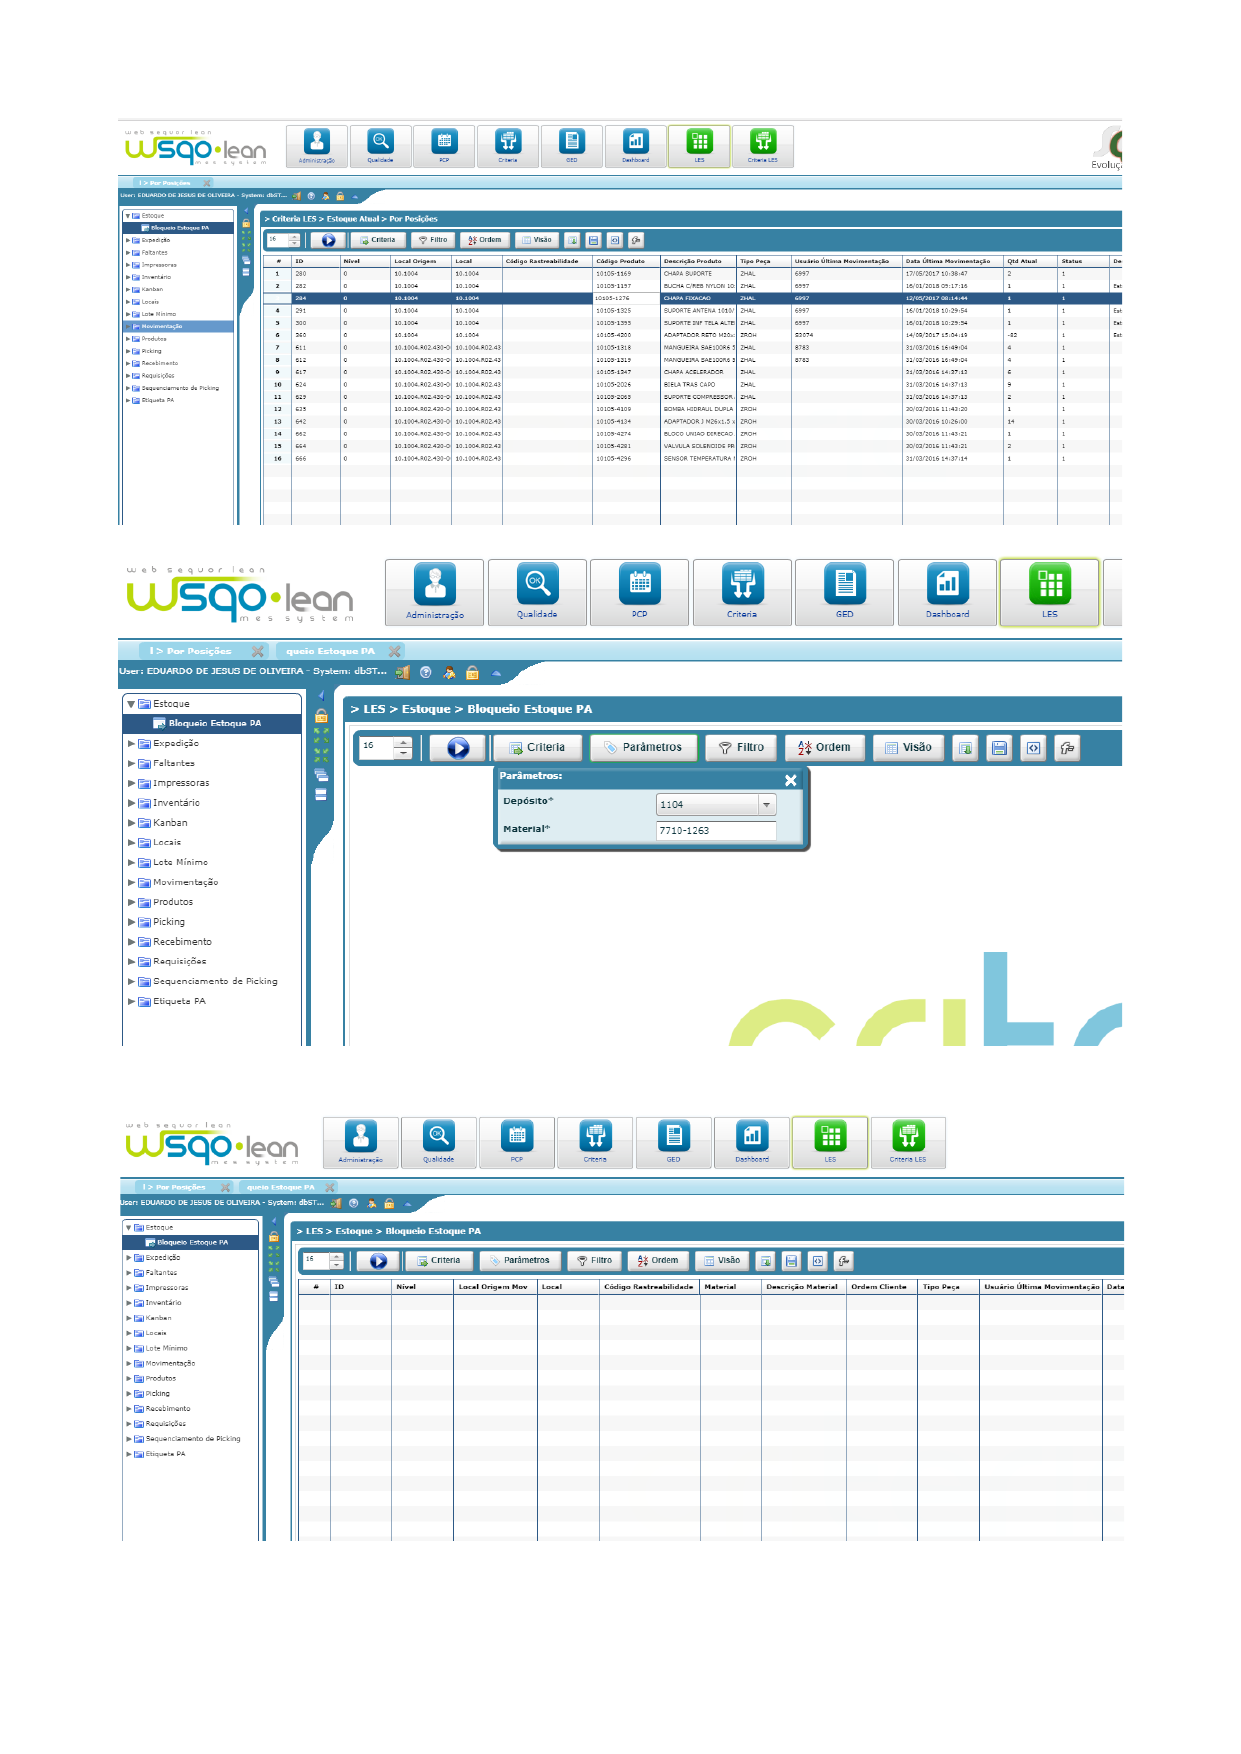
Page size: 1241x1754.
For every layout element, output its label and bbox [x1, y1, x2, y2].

picture [118, 118, 1123, 525]
picture [120, 1111, 1125, 1541]
picture [118, 553, 1123, 1046]
